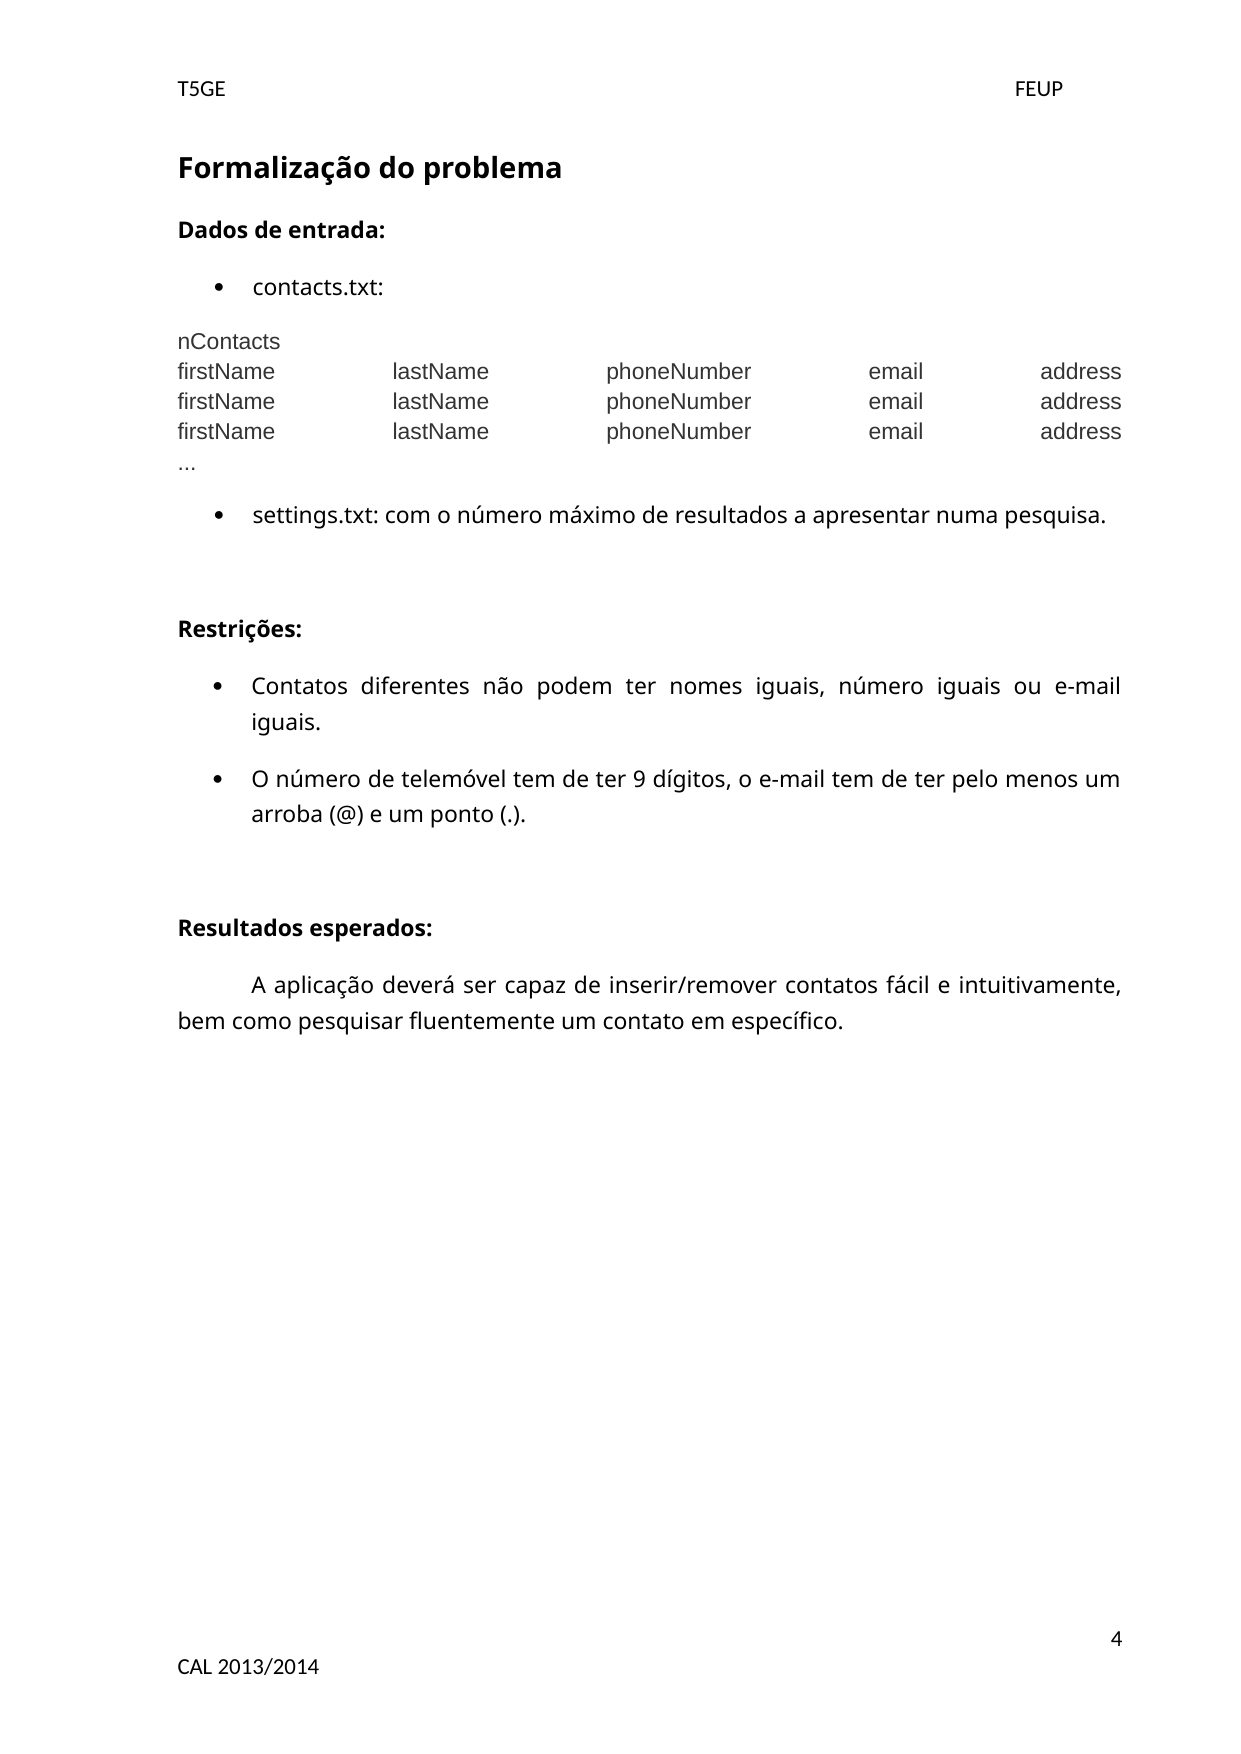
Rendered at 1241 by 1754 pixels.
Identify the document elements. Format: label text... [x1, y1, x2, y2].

text Formalização do problema [177, 148, 1122, 187]
text Restrições: [177, 613, 1122, 644]
list settings.txt: com o número máximo de resultados a apresentar numa pesquisa. [215, 499, 1122, 531]
text Dados de entrada: [177, 214, 1122, 245]
list O número de telemóvel tem de ter 9 dígitos, o e-mail tem de ter pelo menos um arroba (@) e um ponto (.). [213, 762, 1122, 830]
list contacts.txt: [215, 271, 1122, 302]
text nContacts firstName lastName phoneNumber email address firstName lastName phoneNumber email address firstName lastName phoneNumber email address ... [177, 328, 1122, 475]
list Contatos diferentes não podem ter nomes iguais, número iguais ou e-mail iguais. [213, 670, 1122, 737]
text Resultados esperados: [177, 912, 1122, 943]
text A aplicação deverá ser capaz de inserir/remover contatos fácil e intuitivamente, bem como pesquisar fluentemente um contato em específico. [177, 969, 1122, 1036]
